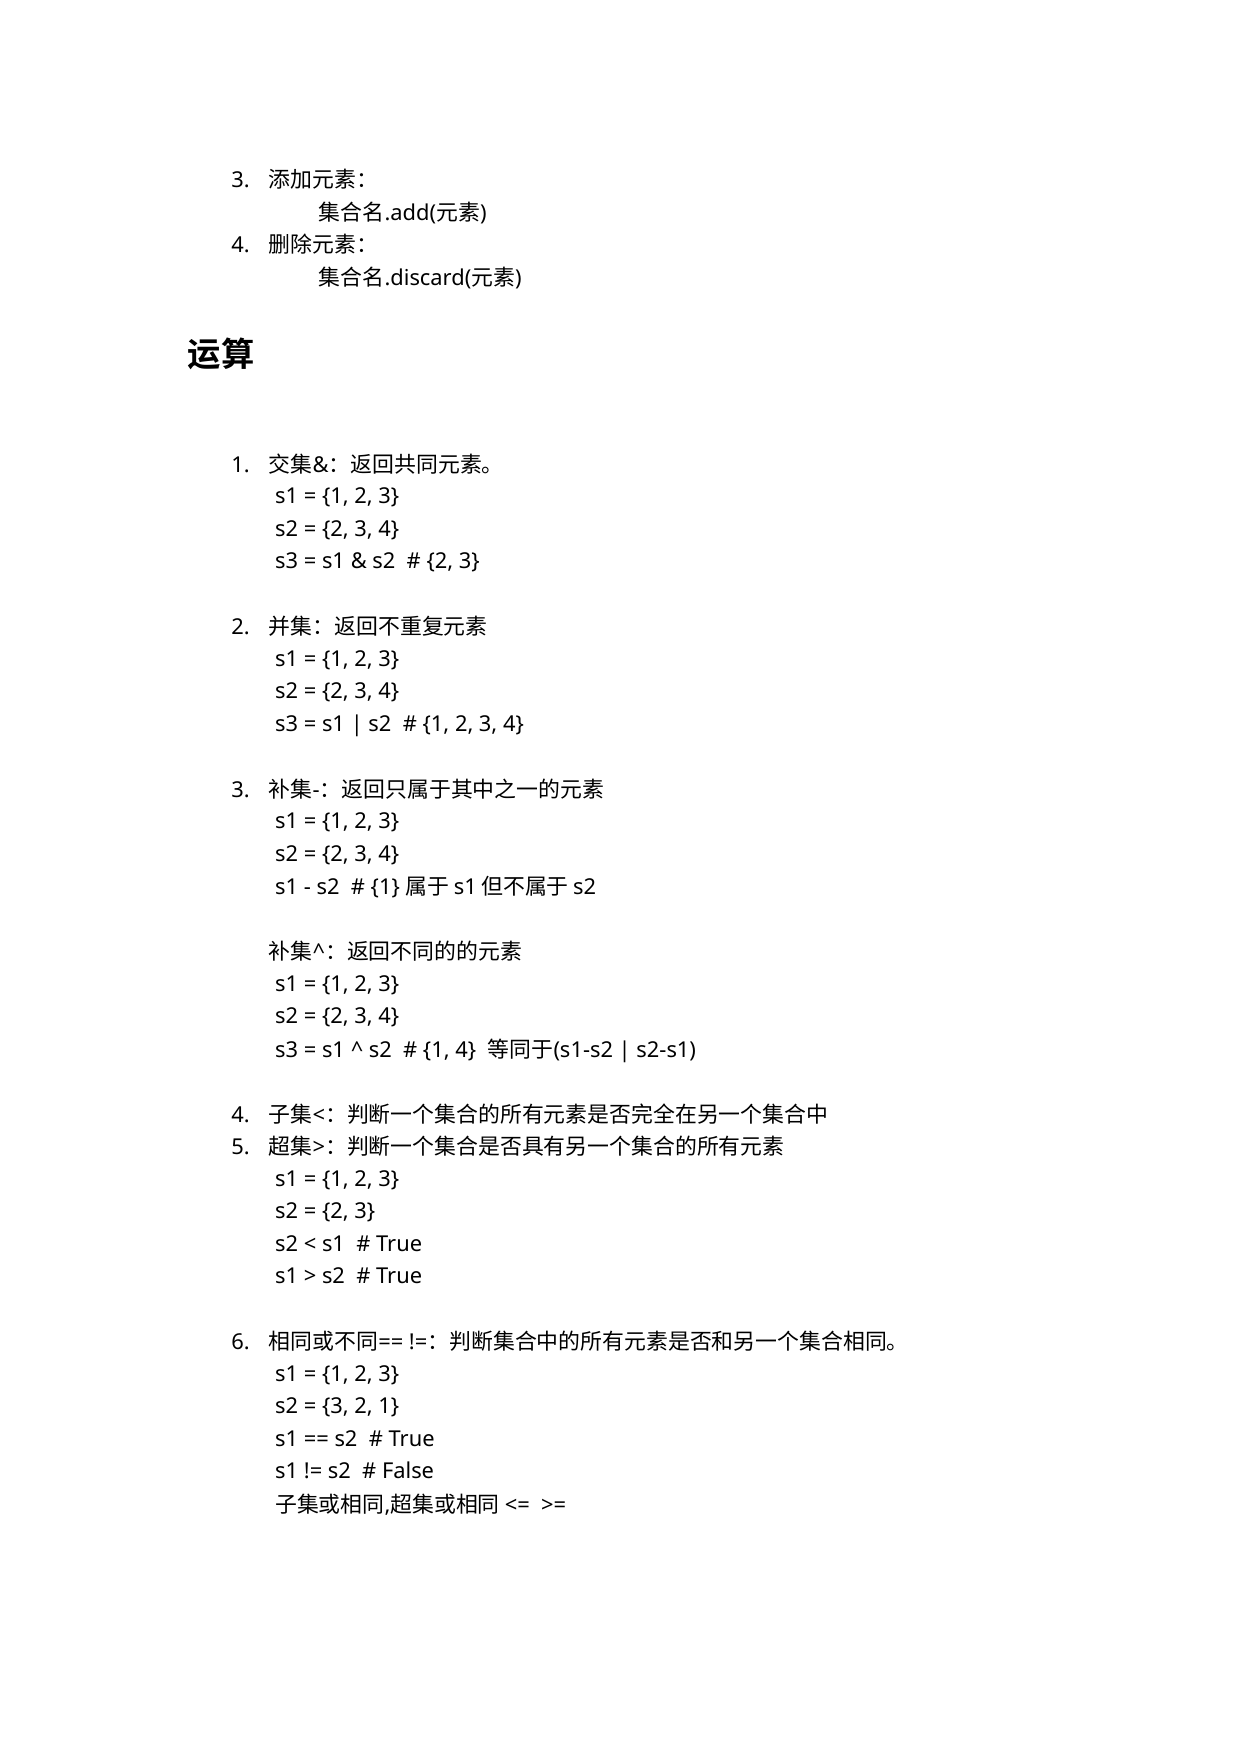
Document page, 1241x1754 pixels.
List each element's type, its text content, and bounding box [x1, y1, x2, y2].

list 补集-：返回只属于其中之一的元素 [231, 771, 1053, 804]
text s3 = s1 | s2 # {1, 2, 3, 4} [187, 706, 1053, 739]
text 集合名.add(元素) [275, 194, 1053, 227]
text s2 = {3, 2, 1} [187, 1389, 1053, 1421]
text s1 != s2 # False [187, 1454, 1053, 1486]
text s3 = s1 & s2 # {2, 3} [187, 544, 1053, 576]
list 子集<：判断一个集合的所有元素是否完全在另一个集合中 [231, 1096, 1053, 1129]
list 添加元素： [231, 162, 1053, 194]
text s2 = {2, 3, 4} [187, 999, 1053, 1031]
text s1 == s2 # True [187, 1421, 1053, 1454]
text s2 = {2, 3, 4} [187, 674, 1053, 706]
text s1 > s2 # True [187, 1259, 1053, 1291]
text s2 = {2, 3, 4} [187, 836, 1053, 869]
text s2 = {2, 3, 4} [231, 511, 1053, 544]
text s1 = {1, 2, 3} [231, 479, 1053, 511]
text s2 = {2, 3} [187, 1194, 1053, 1226]
text s3 = s1 ^ s2 # {1, 4} 等同于(s1-s2 | s2-s1) [187, 1031, 1053, 1064]
text s1 = {1, 2, 3} [187, 1161, 1053, 1194]
list 交集&：返回共同元素。 [231, 446, 1053, 479]
list 相同或不同== !=：判断集合中的所有元素是否和另一个集合相同。 [231, 1324, 1053, 1356]
text s1 = {1, 2, 3} [187, 966, 1053, 999]
list 超集>：判断一个集合是否具有另一个集合的所有元素 [231, 1129, 1053, 1161]
text s1 = {1, 2, 3} [187, 804, 1053, 836]
text s1 = {1, 2, 3} [187, 1356, 1053, 1389]
text s1 - s2 # {1} 属于s1但不属于s2 [187, 869, 1053, 901]
list 并集：返回不重复元素 [231, 609, 1053, 641]
subtitle 运算 [187, 319, 1053, 384]
text 子集或相同,超集或相同 <= >= [231, 1486, 1053, 1519]
list 删除元素： [231, 227, 1053, 259]
text 集合名.discard(元素) [275, 259, 1053, 292]
list 补集^：返回不同的的元素 [269, 934, 1053, 966]
text s1 = {1, 2, 3} [231, 641, 1053, 674]
text s2 < s1 # True [187, 1226, 1053, 1259]
